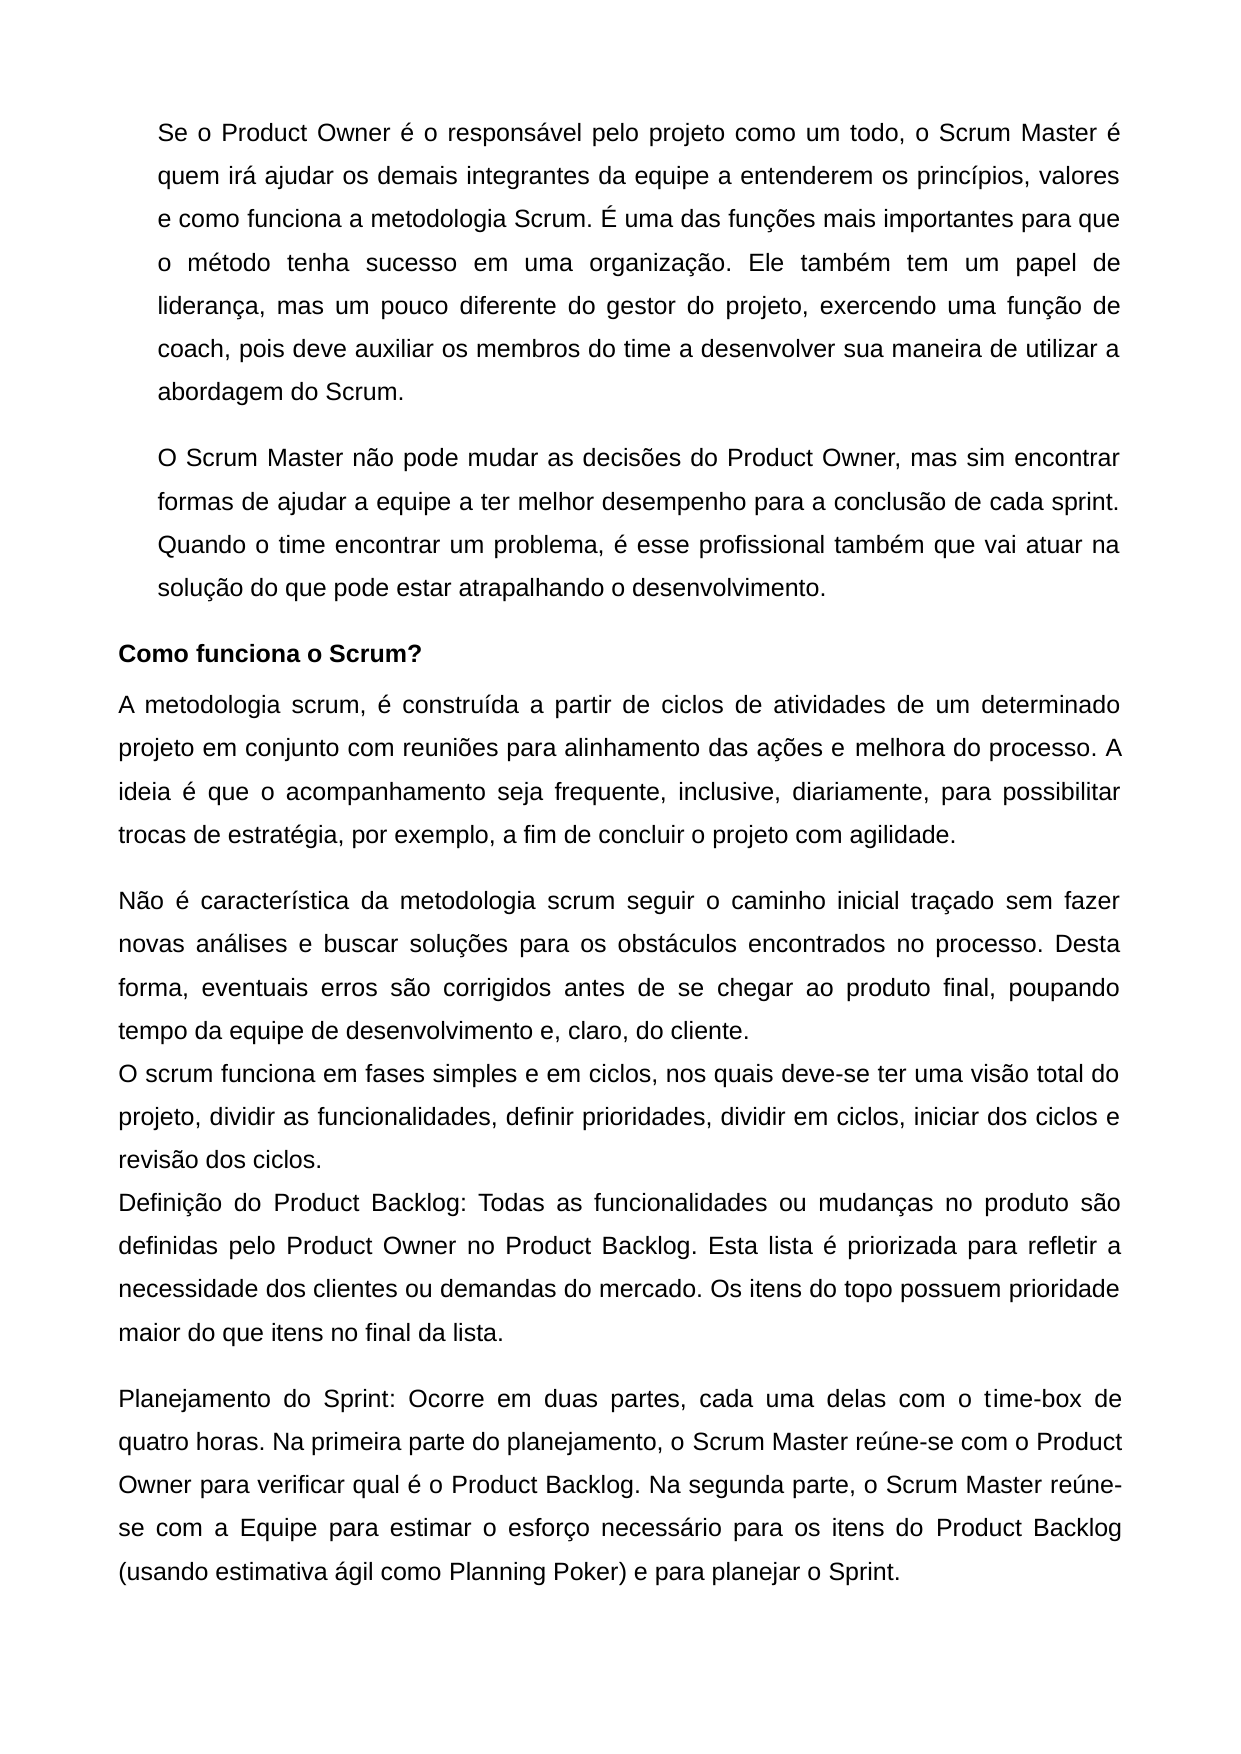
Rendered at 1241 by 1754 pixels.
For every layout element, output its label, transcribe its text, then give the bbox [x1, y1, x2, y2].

text O scrum funciona em fases simples e em ciclos, nos quais deve-se ter uma visão total do projeto, dividir as funcionalidades, definir prioridades, dividir em ciclos, iniciar dos ciclos e revisão dos ciclos. [118, 1059, 1122, 1174]
list Se o Product Owner é o responsável pelo projeto como um todo, o Scrum Master é quem irá ajudar os demais integrantes da equipe a entenderem os princípios, valores e como funciona a metodologia Scrum. É uma das funções mais importantes para que o método tenha sucesso em uma organização. Ele também tem um papel de liderança, mas um pouco diferente do gestor do projeto, exercendo uma função de coach, pois deve auxiliar os membros do time a desenvolver sua maneira de utilizar a abordagem do Scrum. [118, 118, 1122, 406]
text Planejamento do Sprint: Ocorre em duas partes, cada uma delas com o time-box de quatro horas. Na primeira parte do planejamento, o Scrum Master reúne-se com o Product Owner para verificar qual é o Product Backlog. Na segunda parte, o Scrum Master reúne-se com a Equipe para estimar o esforço necessário para os itens do Product Backlog (usando estimativa ágil como Planning Poker) e para planejar o Sprint. [118, 1384, 1122, 1585]
list O Scrum Master não pode mudar as decisões do Product Owner, mas sim encontrar formas de ajudar a equipe a ter melhor desempenho para a conclusão de cada sprint. Quando o time encontrar um problema, é esse profissional também que vai atuar na solução do que pode estar atrapalhando o desenvolvimento. [118, 443, 1122, 602]
subtitle Como funciona o Scrum? [118, 639, 1122, 668]
text Definição do Product Backlog: Todas as funcionalidades ou mudanças no produto são definidas pelo Product Owner no Product Backlog. Esta lista é priorizada para refletir a necessidade dos clientes ou demandas do mercado. Os itens do topo possuem prioridade maior do que itens no final da lista. [118, 1188, 1122, 1346]
text A metodologia scrum, é construída a partir de ciclos de atividades de um determinado projeto em conjunto com reuniões para alinhamento das ações e melhora do processo. A ideia é que o acompanhamento seja frequente, inclusive, diariamente, para possibilitar trocas de estratégia, por exemplo, a fim de concluir o projeto com agilidade. [118, 690, 1122, 848]
text Não é característica da metodologia scrum seguir o caminho inicial traçado sem fazer novas análises e buscar soluções para os obstáculos encontrados no processo. Desta forma, eventuais erros são corrigidos antes de se chegar ao produto final, poupando tempo da equipe de desenvolvimento e, claro, do cliente. [118, 886, 1122, 1044]
